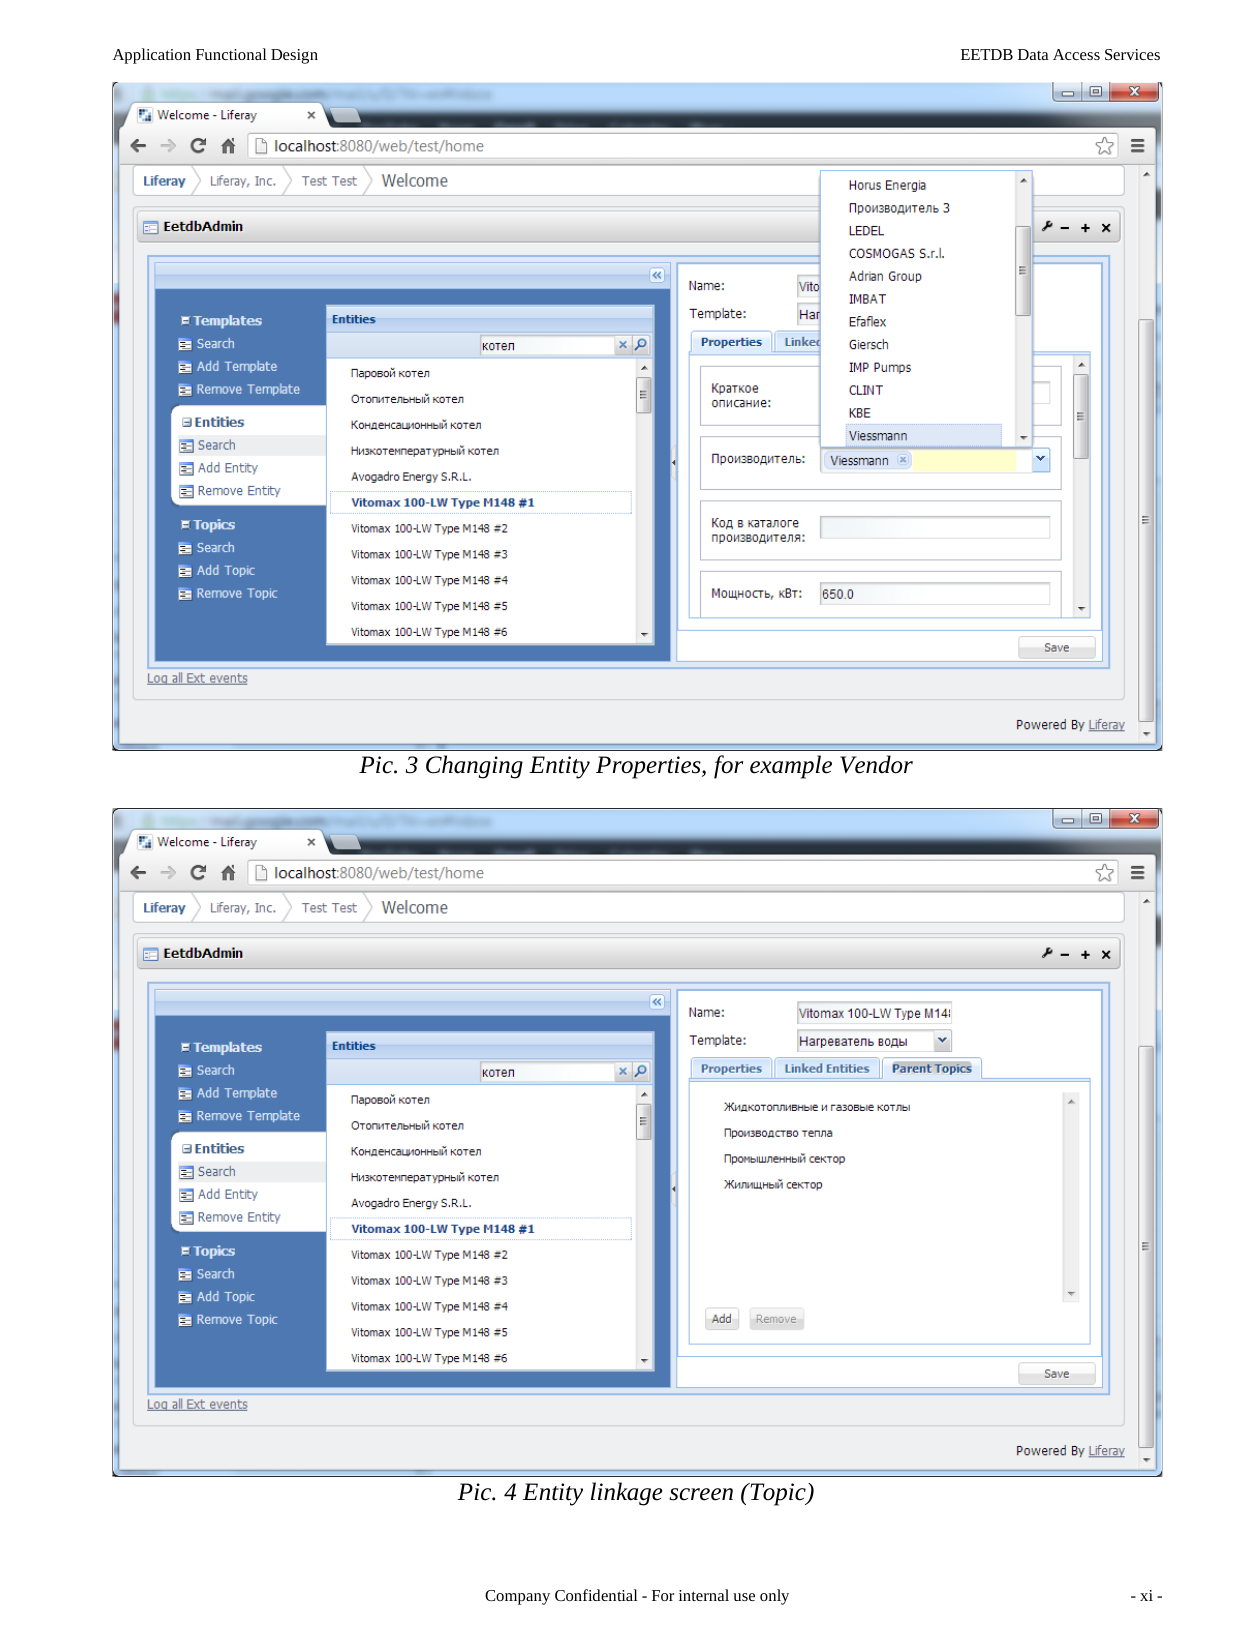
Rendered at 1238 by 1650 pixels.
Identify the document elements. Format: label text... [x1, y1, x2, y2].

picture [112, 808, 1163, 1477]
text Pic. 4 Entity linkage screen (Topic) [112, 1477, 1162, 1505]
text Pic. 3 Changing Entity Properties, for example Vendor [112, 751, 1162, 779]
picture [112, 82, 1163, 751]
